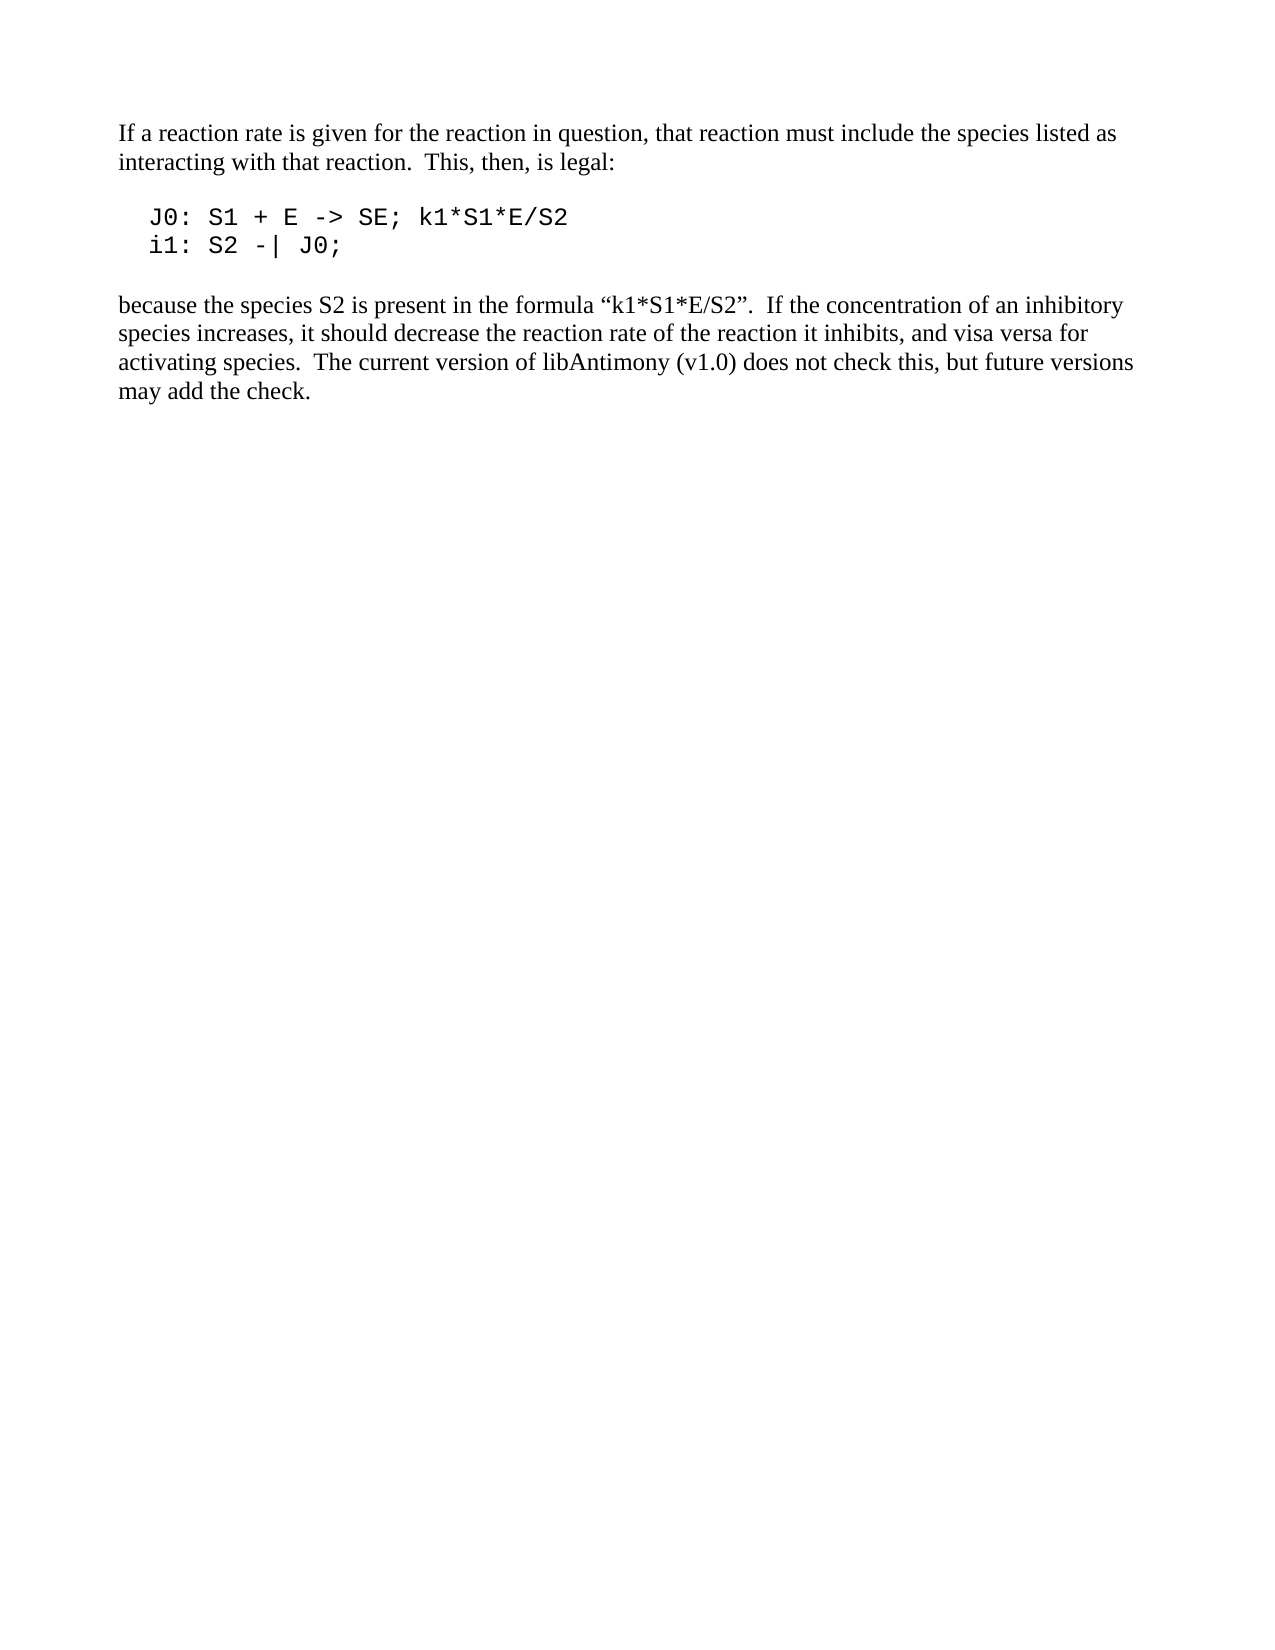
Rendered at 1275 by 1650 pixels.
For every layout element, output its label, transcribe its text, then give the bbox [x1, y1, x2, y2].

text If a reaction rate is given for the reaction in question, that reaction must include the species listed as interacting with that reaction. This, then, is legal: [118, 118, 1157, 176]
text because the species S2 is present in the formula “k1*S1*E/S2”. If the concentration of an inhibitory species increases, it should decrease the reaction rate of the reaction it inhibits, and visa versa for activating species. The current version of libAntimony (v1.0) does not check this, but future versions may add the check. [118, 290, 1157, 405]
text i1: S2 -| J0; [118, 233, 1157, 261]
text J0: S1 + E -> SE; k1*S1*E/S2 [118, 204, 1157, 233]
